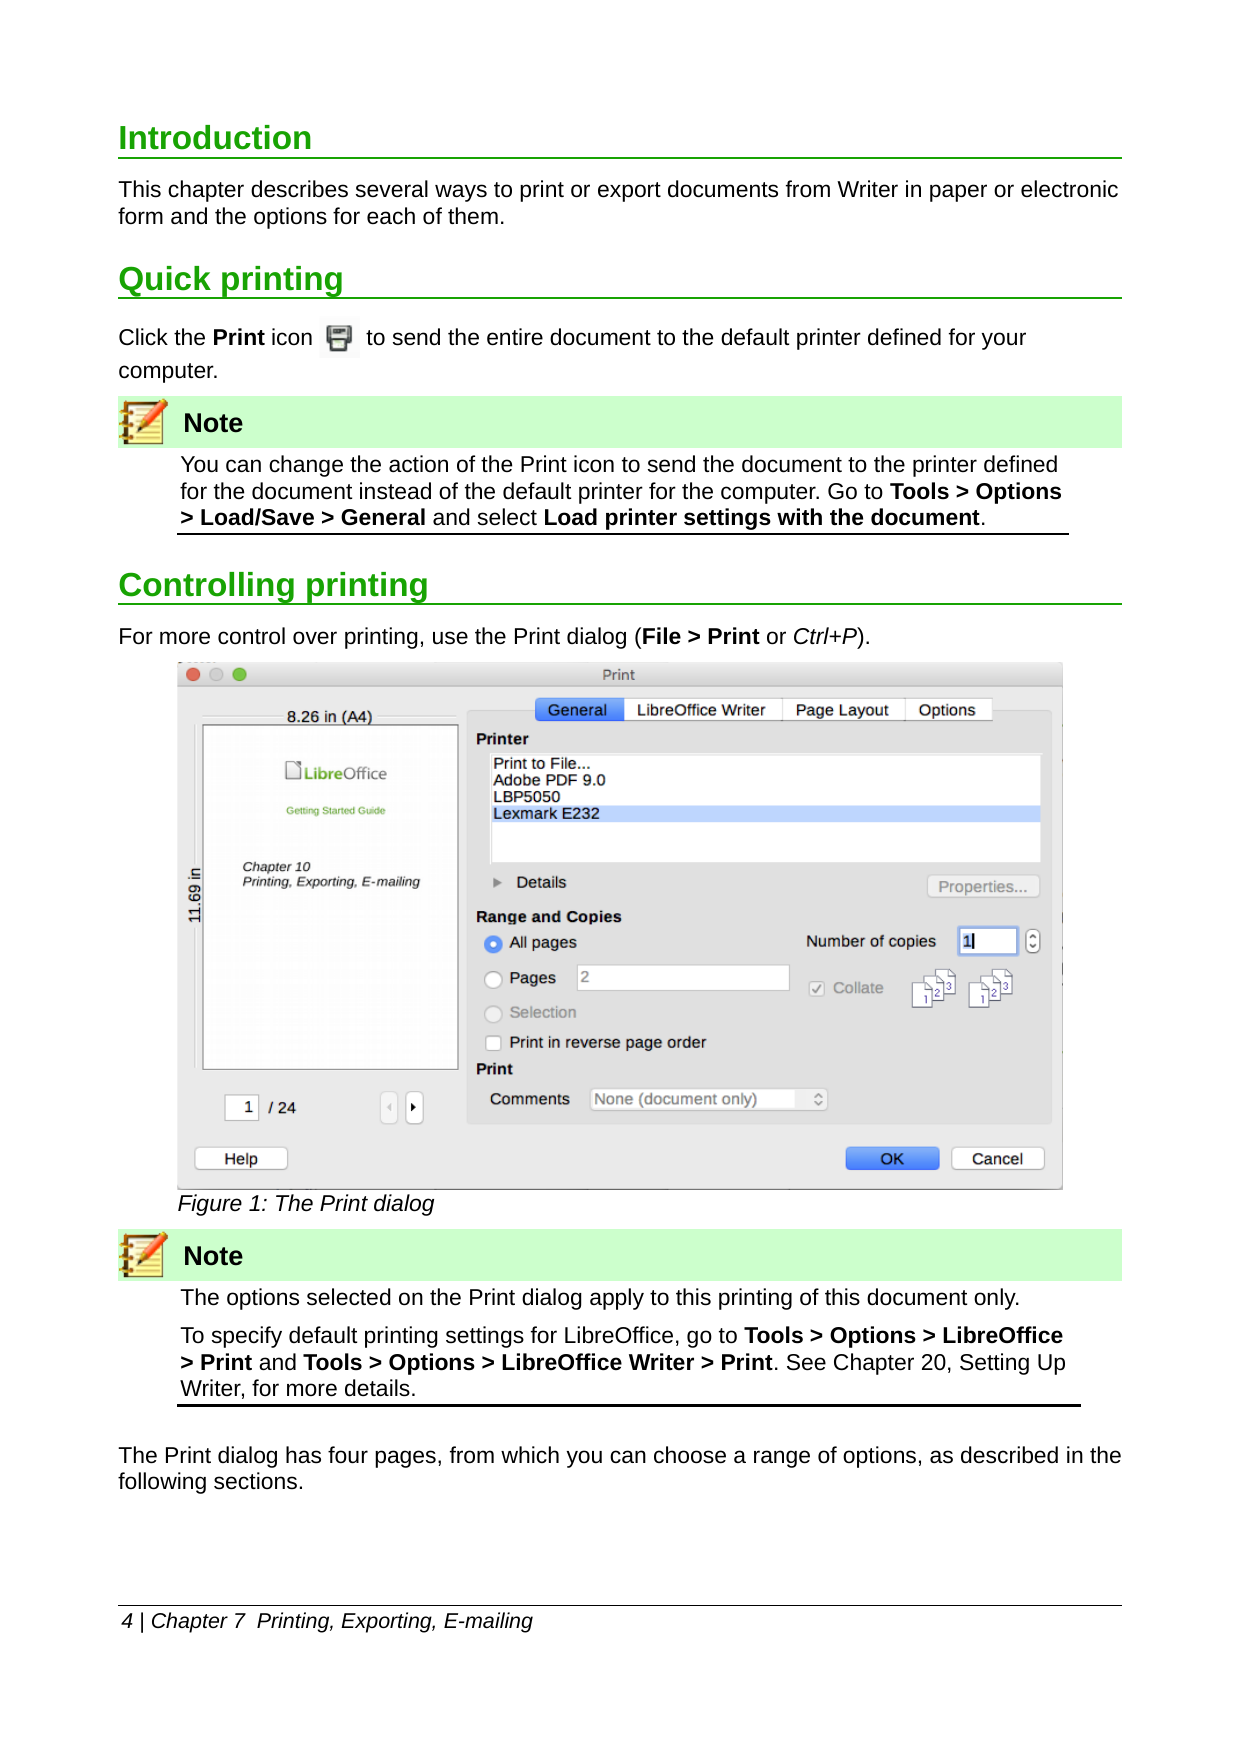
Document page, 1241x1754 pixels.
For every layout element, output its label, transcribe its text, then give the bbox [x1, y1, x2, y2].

picture [119, 1230, 170, 1281]
text Figure 1: The Print dialog [177, 1190, 1063, 1216]
picture [319, 316, 360, 358]
text For more control over printing, use the Print dialog (File > Print or Ctrl+P). [118, 623, 1122, 649]
subtitle Controlling printing [118, 565, 1122, 603]
text The options selected on the Print dialog apply to this printing of this document only. [177, 1281, 1081, 1311]
text You can change the action of the Print icon to send the document to the printer defined for the document instead of the default printer for the computer. Go to Tools > Options > Load/Save > General and select Load printer settings with the document. [177, 448, 1069, 533]
text This chapter describes several ways to print or export documents from Writer in paper or electronic form and the options for each of them. [118, 176, 1122, 229]
picture [177, 662, 1063, 1190]
subtitle Note [118, 1229, 1122, 1281]
text Click the Print icon to send the entire document to the default printer defined for your computer. [118, 317, 1122, 384]
picture [119, 397, 170, 448]
subtitle Note [118, 396, 1122, 448]
text To specify default printing settings for LibreOffice, go to Tools > Options > LibreOffice > Print and Tools > Options > LibreOffice Writer > Print. See Chapter 20, Setting Up Writer, for more details. [177, 1319, 1081, 1404]
text The Print dialog has four pages, from which you can choose a range of options, as described in the following sections. [118, 1442, 1122, 1495]
subtitle Quick printing [118, 258, 1122, 297]
subtitle Introduction [118, 118, 1122, 157]
